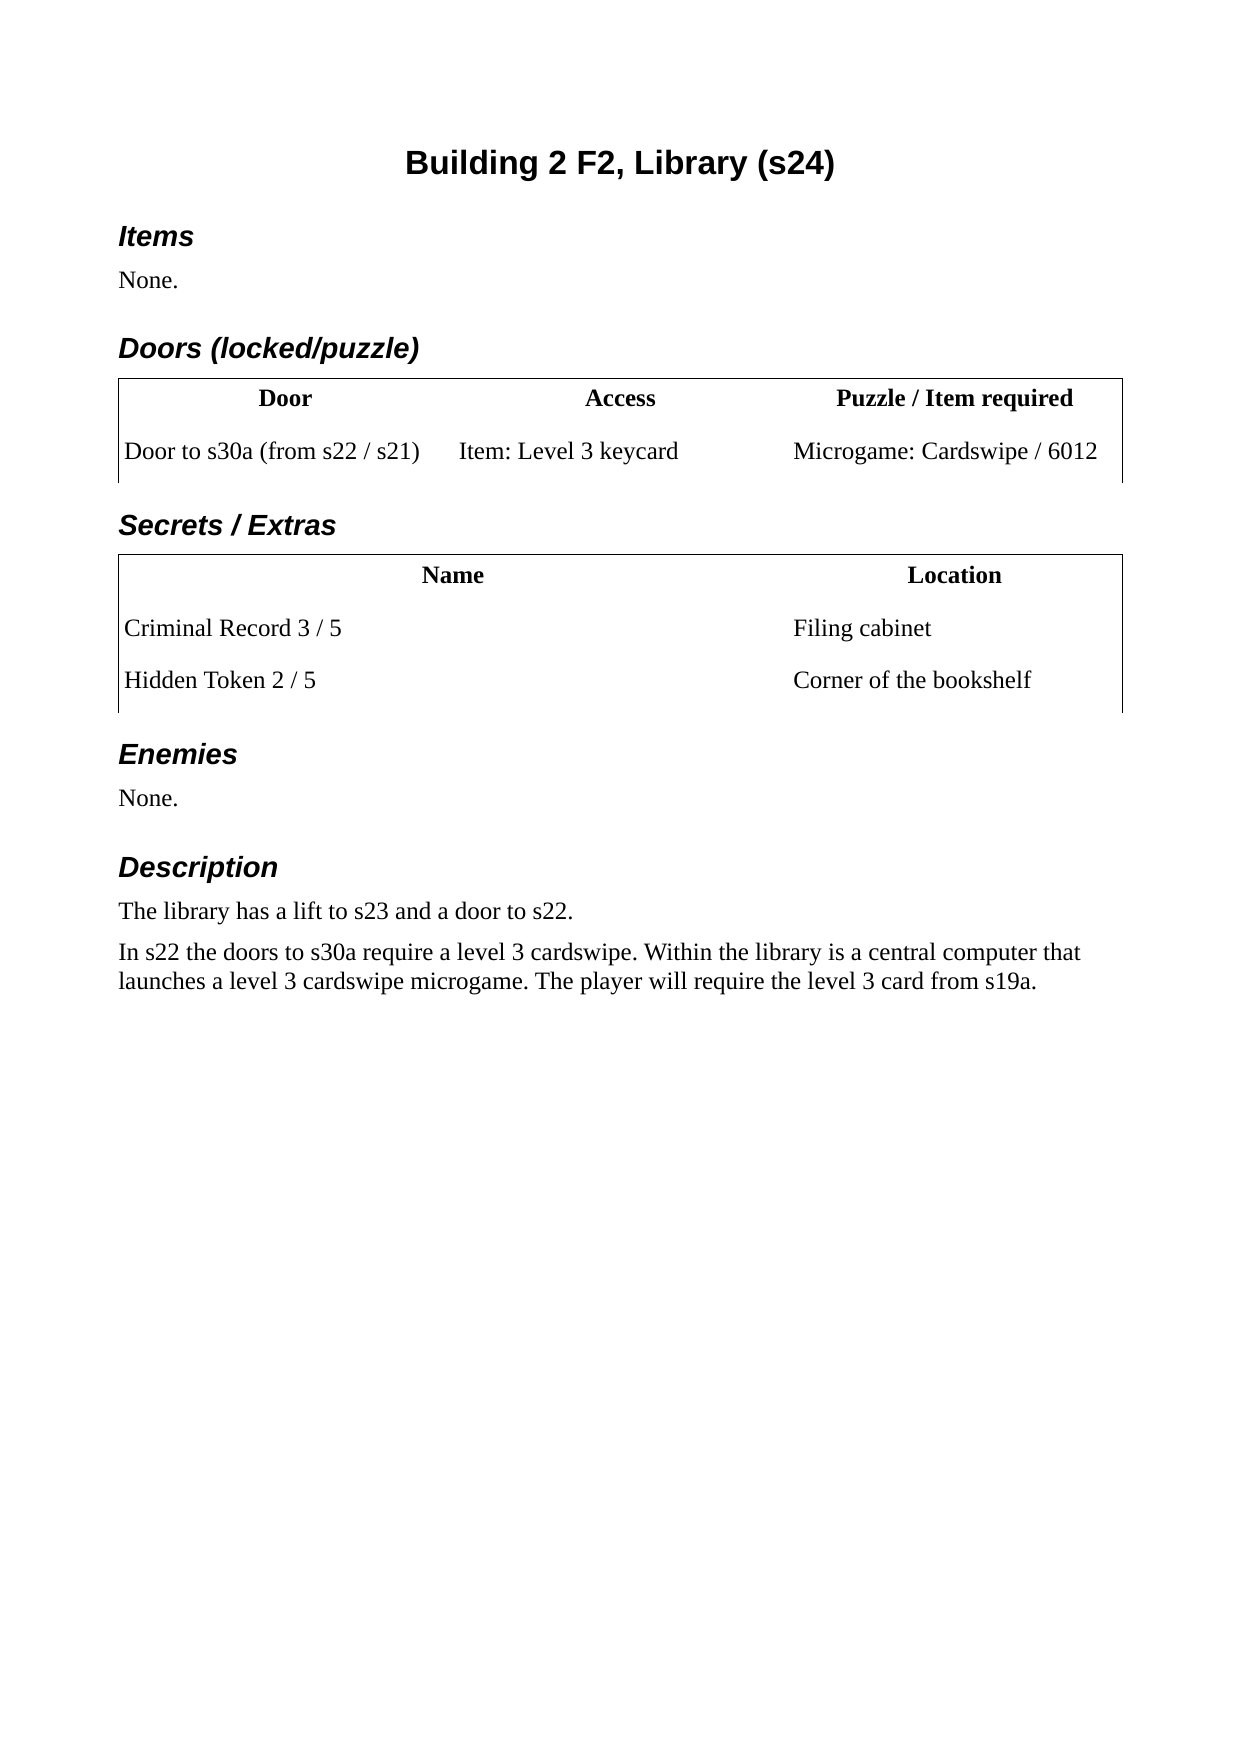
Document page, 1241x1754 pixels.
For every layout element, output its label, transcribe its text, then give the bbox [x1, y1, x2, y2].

subtitle Doors (locked/puzzle) [118, 332, 1122, 365]
subtitle Description [118, 850, 1122, 883]
text In s22 the doors to s30a require a level 3 cardswipe. Within the library is a central computer that launches a level 3 cardswipe microgame. The player will require the level 3 card from s19a. [118, 937, 1122, 994]
table_cell Hidden Token 2 / 5 [119, 660, 787, 712]
text None. [118, 783, 1122, 812]
table_header Door [119, 379, 453, 430]
table_cell Corner of the bookshelf [788, 660, 1122, 712]
table_cell Criminal Record 3 / 5 [119, 607, 787, 660]
table_header Puzzle / Item required [788, 379, 1122, 430]
text None. [118, 265, 1122, 294]
subtitle Secrets / Extras [118, 508, 1122, 542]
table_cell Microgame: Cardswipe / 6012 [788, 430, 1122, 483]
table_cell Door to s30a (from s22 / s21) [119, 430, 453, 483]
table_header Access [453, 379, 787, 430]
table_header Name [119, 555, 787, 607]
subtitle Enemies [118, 737, 1122, 771]
table_header Location [788, 555, 1122, 607]
subtitle Building 2 F2, Library (s24) [118, 143, 1122, 182]
table_cell Item: Level 3 keycard [453, 430, 787, 483]
table_cell Filing cabinet [788, 607, 1122, 660]
text The library has a lift to s23 and a door to s22. [118, 896, 1122, 924]
subtitle Items [118, 219, 1122, 253]
